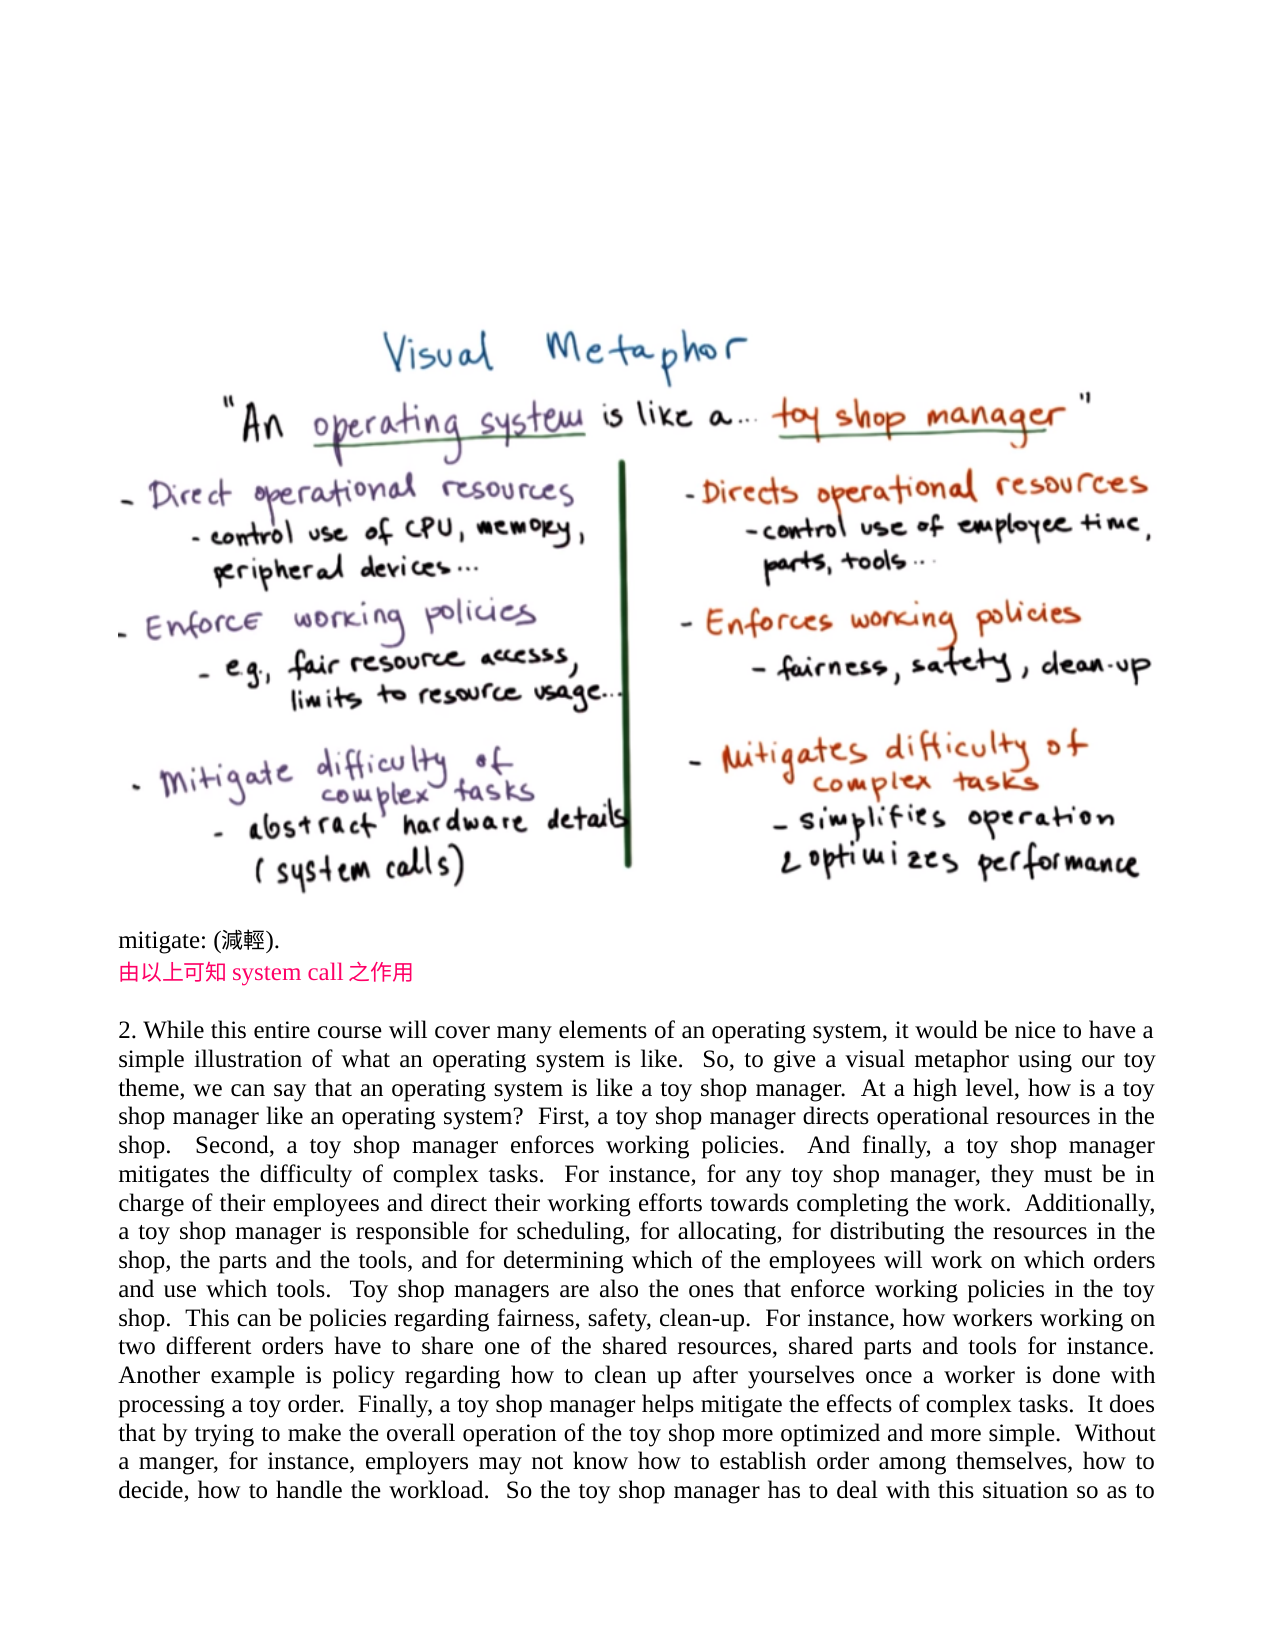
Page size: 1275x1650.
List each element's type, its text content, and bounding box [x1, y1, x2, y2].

text mitigate: (減輕). [118, 923, 1157, 955]
picture [118, 319, 1157, 895]
text 由以上可知system call之作用 [118, 955, 1157, 986]
text 2. While this entire course will cover many elements of an operating system, it would be nice to have a simple illustration of what an operating system is like. So, to give a visual metaphor using our toy theme, we can say that an operating system is like a toy shop manager. At a high level, how is a toy shop manager like an operating system? First, a toy shop manager directs operational resources in the shop. Second, a toy shop manager enforces working policies. And finally, a toy shop manager mitigates the difficulty of complex tasks. For instance, for any toy shop manager, they must be in charge of their employees and direct their working efforts towards completing the work. Additionally, a toy shop manager is responsible for scheduling, for allocating, for distributing the resources in the shop, the parts and the tools, and for determining which of the employees will work on which orders and use which tools. Toy shop managers are also the ones that enforce working policies in the toy shop. This can be policies regarding fairness, safety, clean-up. For instance, how workers working on two different orders have to share one of the shared resources, shared parts and tools for instance. Another example is policy regarding how to clean up after yourselves once a worker is done with processing a toy order. Finally, a toy shop manager helps mitigate the effects of complex tasks. It does that by trying to make the overall operation of the toy shop more optimized and more simple. Without a manger, for instance, employers may not know how to establish order among themselves, how to decide, how to handle the workload. So the toy shop manager has to deal with this situation so as to [118, 1015, 1157, 1504]
